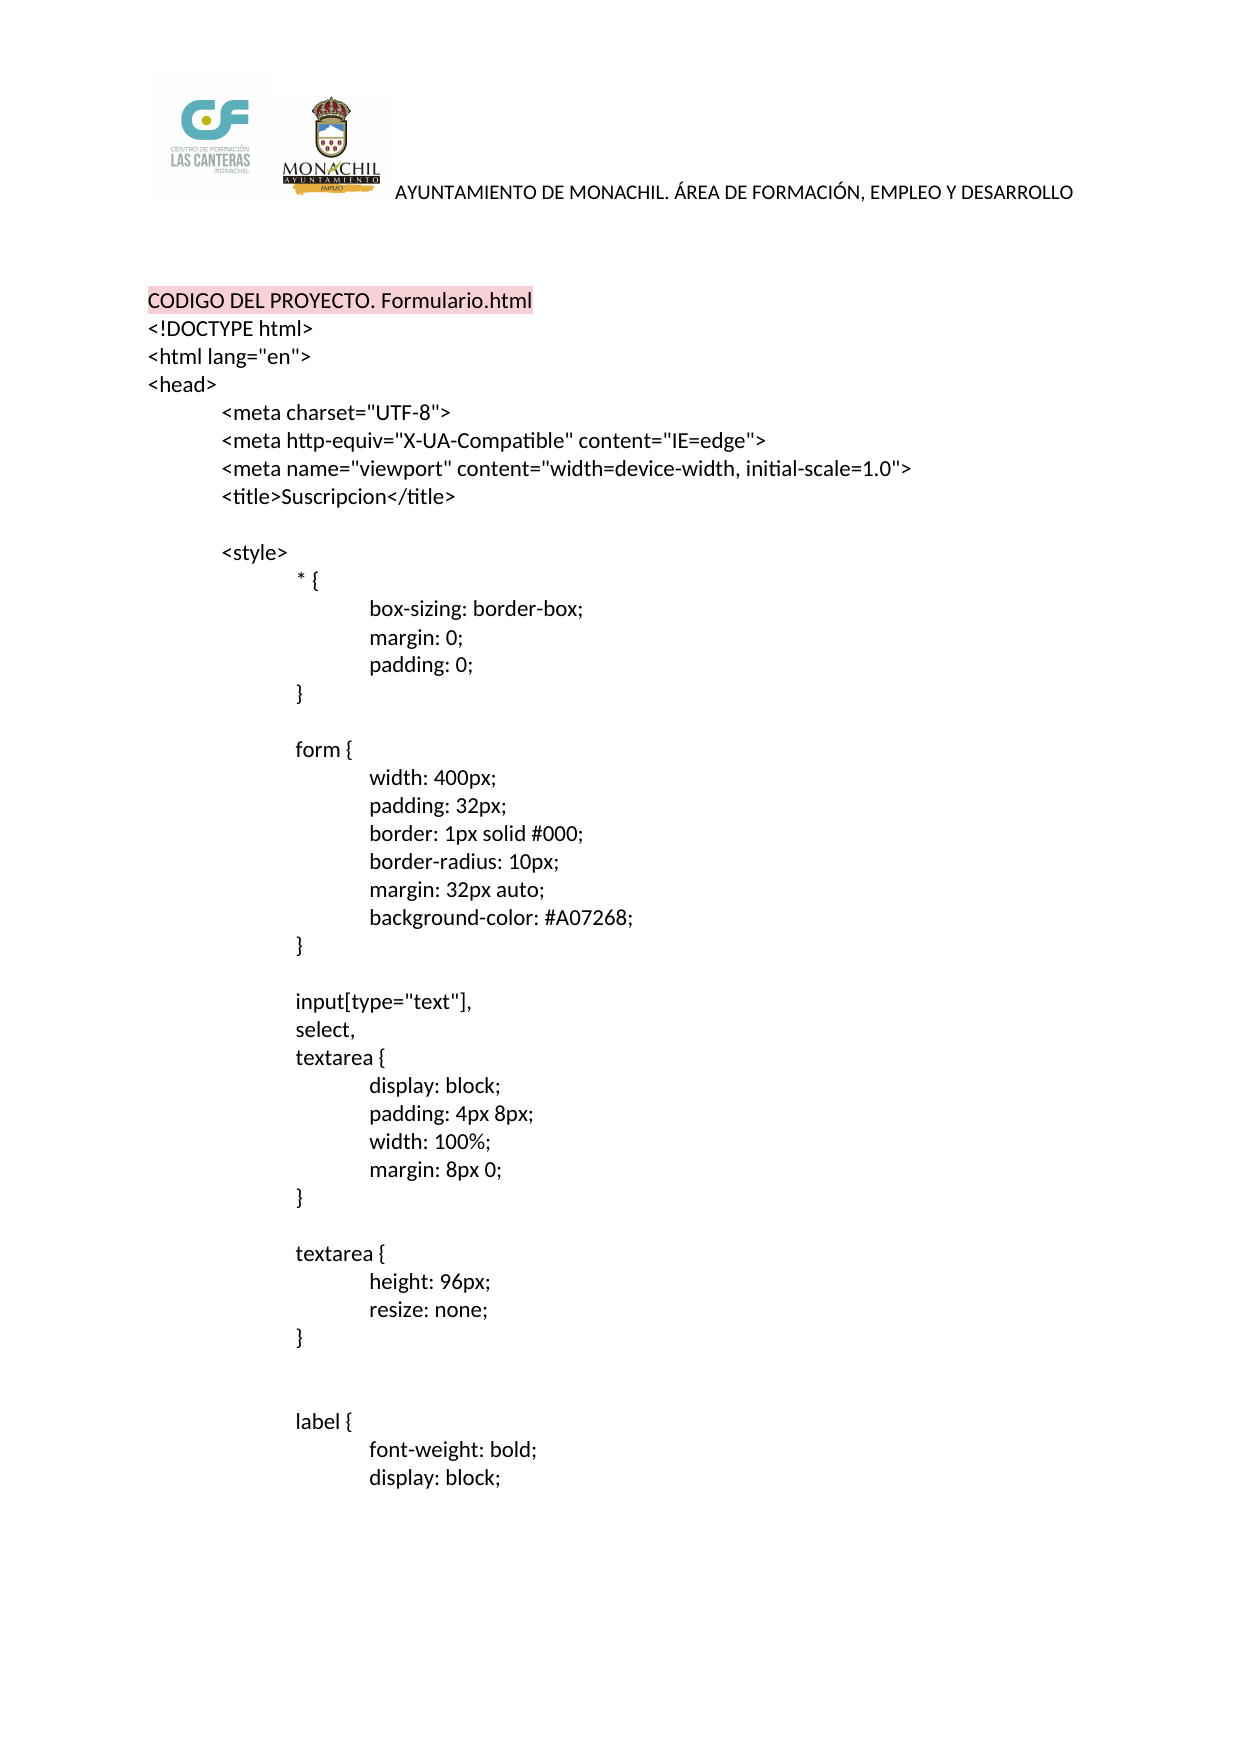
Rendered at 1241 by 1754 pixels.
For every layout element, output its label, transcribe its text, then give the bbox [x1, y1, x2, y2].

text * { [148, 567, 1137, 594]
text width: 100%; [148, 1127, 1137, 1155]
text border: 1px solid #000; [148, 819, 1137, 847]
text padding: 32px; [148, 791, 1137, 819]
text textarea { [148, 1043, 1137, 1071]
text padding: 0; [148, 651, 1137, 679]
text <meta http-equiv="X-UA-Compatible" content="IE=edge"> [148, 426, 1137, 454]
text form { [148, 735, 1137, 763]
text } [148, 931, 1137, 959]
text textarea { [148, 1239, 1137, 1267]
text margin: 32px auto; [148, 875, 1137, 903]
text <meta charset="UTF-8"> [148, 398, 1137, 426]
text <head> [148, 370, 1137, 398]
text width: 400px; [148, 763, 1137, 791]
text } [148, 1183, 1137, 1211]
text display: block; [148, 1071, 1137, 1099]
text box-sizing: border-box; [148, 594, 1137, 623]
text display: block; [148, 1463, 1137, 1491]
text height: 96px; [148, 1267, 1137, 1295]
text } [148, 1323, 1137, 1351]
text border-radius: 10px; [148, 847, 1137, 875]
text font-weight: bold; [148, 1435, 1137, 1463]
text input[type="text"], [148, 987, 1137, 1015]
text <meta name="viewport" content="width=device-width, initial-scale=1.0"> [148, 454, 1137, 482]
text resize: none; [148, 1295, 1137, 1323]
text label { [148, 1407, 1137, 1435]
text margin: 0; [148, 623, 1137, 651]
text background-color: #A07268; [148, 903, 1137, 931]
text <html lang="en"> [148, 342, 1137, 370]
text select, [148, 1015, 1137, 1043]
text margin: 8px 0; [148, 1155, 1137, 1183]
text <style> [148, 538, 1137, 567]
picture [147, 73, 390, 200]
text padding: 4px 8px; [148, 1099, 1137, 1127]
text CODIGO DEL PROYECTO. Formulario.html [148, 286, 1137, 314]
text } [148, 679, 1137, 707]
text <!DOCTYPE html> [148, 314, 1137, 342]
text <title>Suscripcion</title> [148, 482, 1137, 511]
